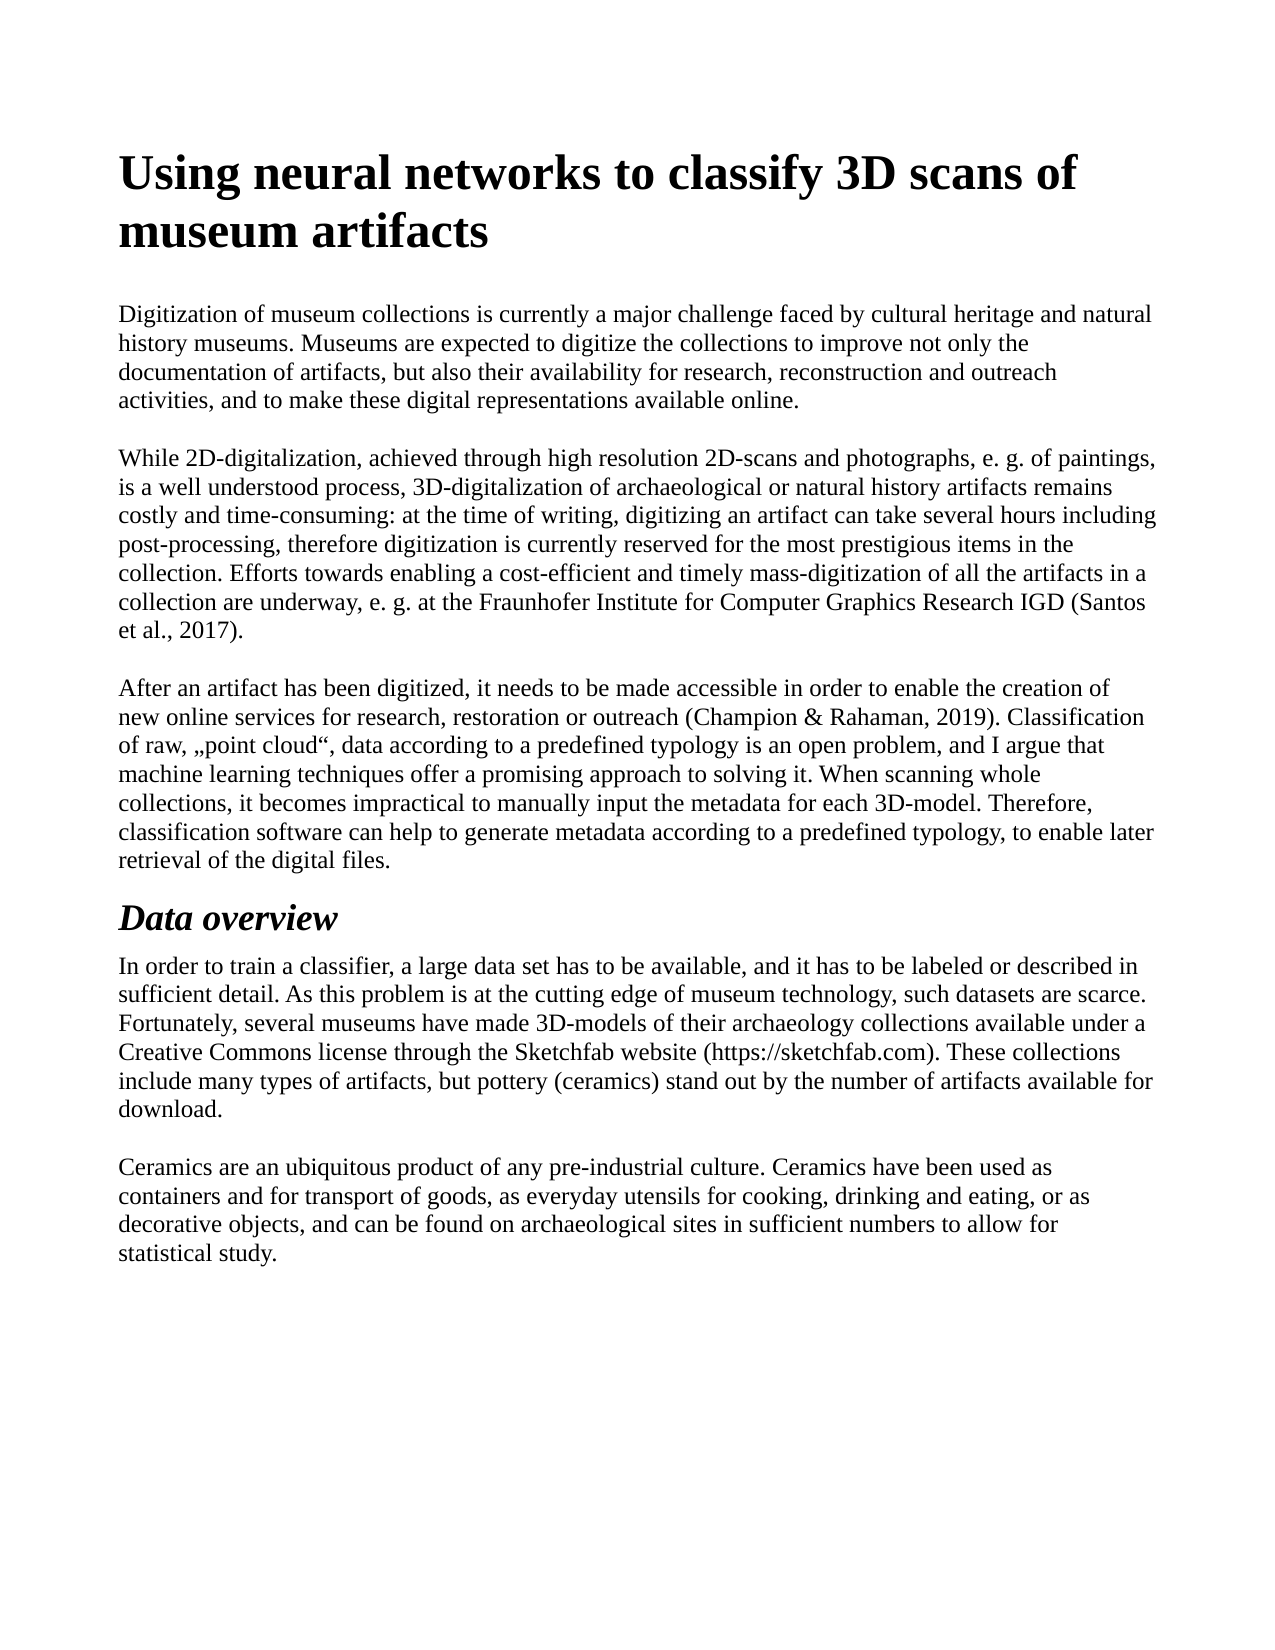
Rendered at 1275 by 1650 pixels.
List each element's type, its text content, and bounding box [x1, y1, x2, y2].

text While 2D-digitalization, achieved through high resolution 2D-scans and photographs, e. g. of paintings, is a well understood process, 3D-digitalization of archaeological or natural history artifacts remains costly and time-consuming: at the time of writing, digitizing an artifact can take several hours including post-processing, therefore digitization is currently reserved for the most prestigious items in the collection. Efforts towards enabling a cost-efficient and timely mass-digitization of all the artifacts in a collection are underway, e. g. at the Fraunhofer Institute for Computer Graphics Research IGD (Santos et al., 2017). [118, 443, 1157, 644]
text Digitization of museum collections is currently a major challenge faced by cultural heritage and natural history museums. Museums are expected to digitize the collections to improve not only the documentation of artifacts, but also their availability for research, reconstruction and outreach activities, and to make these digital representations available online. [118, 299, 1157, 414]
text Ceramics are an ubiquitous product of any pre-industrial culture. Ceramics have been used as containers and for transport of goods, as everyday utensils for cooking, drinking and eating, or as decorative objects, and can be found on archaeological sites in sufficient numbers to allow for statistical study. [118, 1152, 1157, 1267]
subtitle Using neural networks to classify 3D scans of museum artifacts [118, 143, 1157, 258]
text After an artifact has been digitized, it needs to be made accessible in order to enable the creation of new online services for research, restoration or outreach (Champion & Rahaman, 2019). Classification of raw, „point cloud“, data according to a predefined typology is an open problem, and I argue that machine learning techniques offer a promising approach to solving it. When scanning whole collections, it becomes impractical to manually input the metadata for each 3D-model. Therefore, classification software can help to generate metadata according to a predefined typology, to enable later retrieval of the digital files. [118, 673, 1157, 874]
subtitle Data overview [118, 895, 1157, 938]
text In order to train a classifier, a large data set has to be available, and it has to be labeled or described in sufficient detail. As this problem is at the cutting edge of museum technology, such datasets are scarce. Fortunately, several museums have made 3D-models of their archaeology collections available under a Creative Commons license through the Sketchfab website (https://sketchfab.com). These collections include many types of artifacts, but pottery (ceramics) stand out by the number of artifacts available for download. [118, 951, 1157, 1123]
